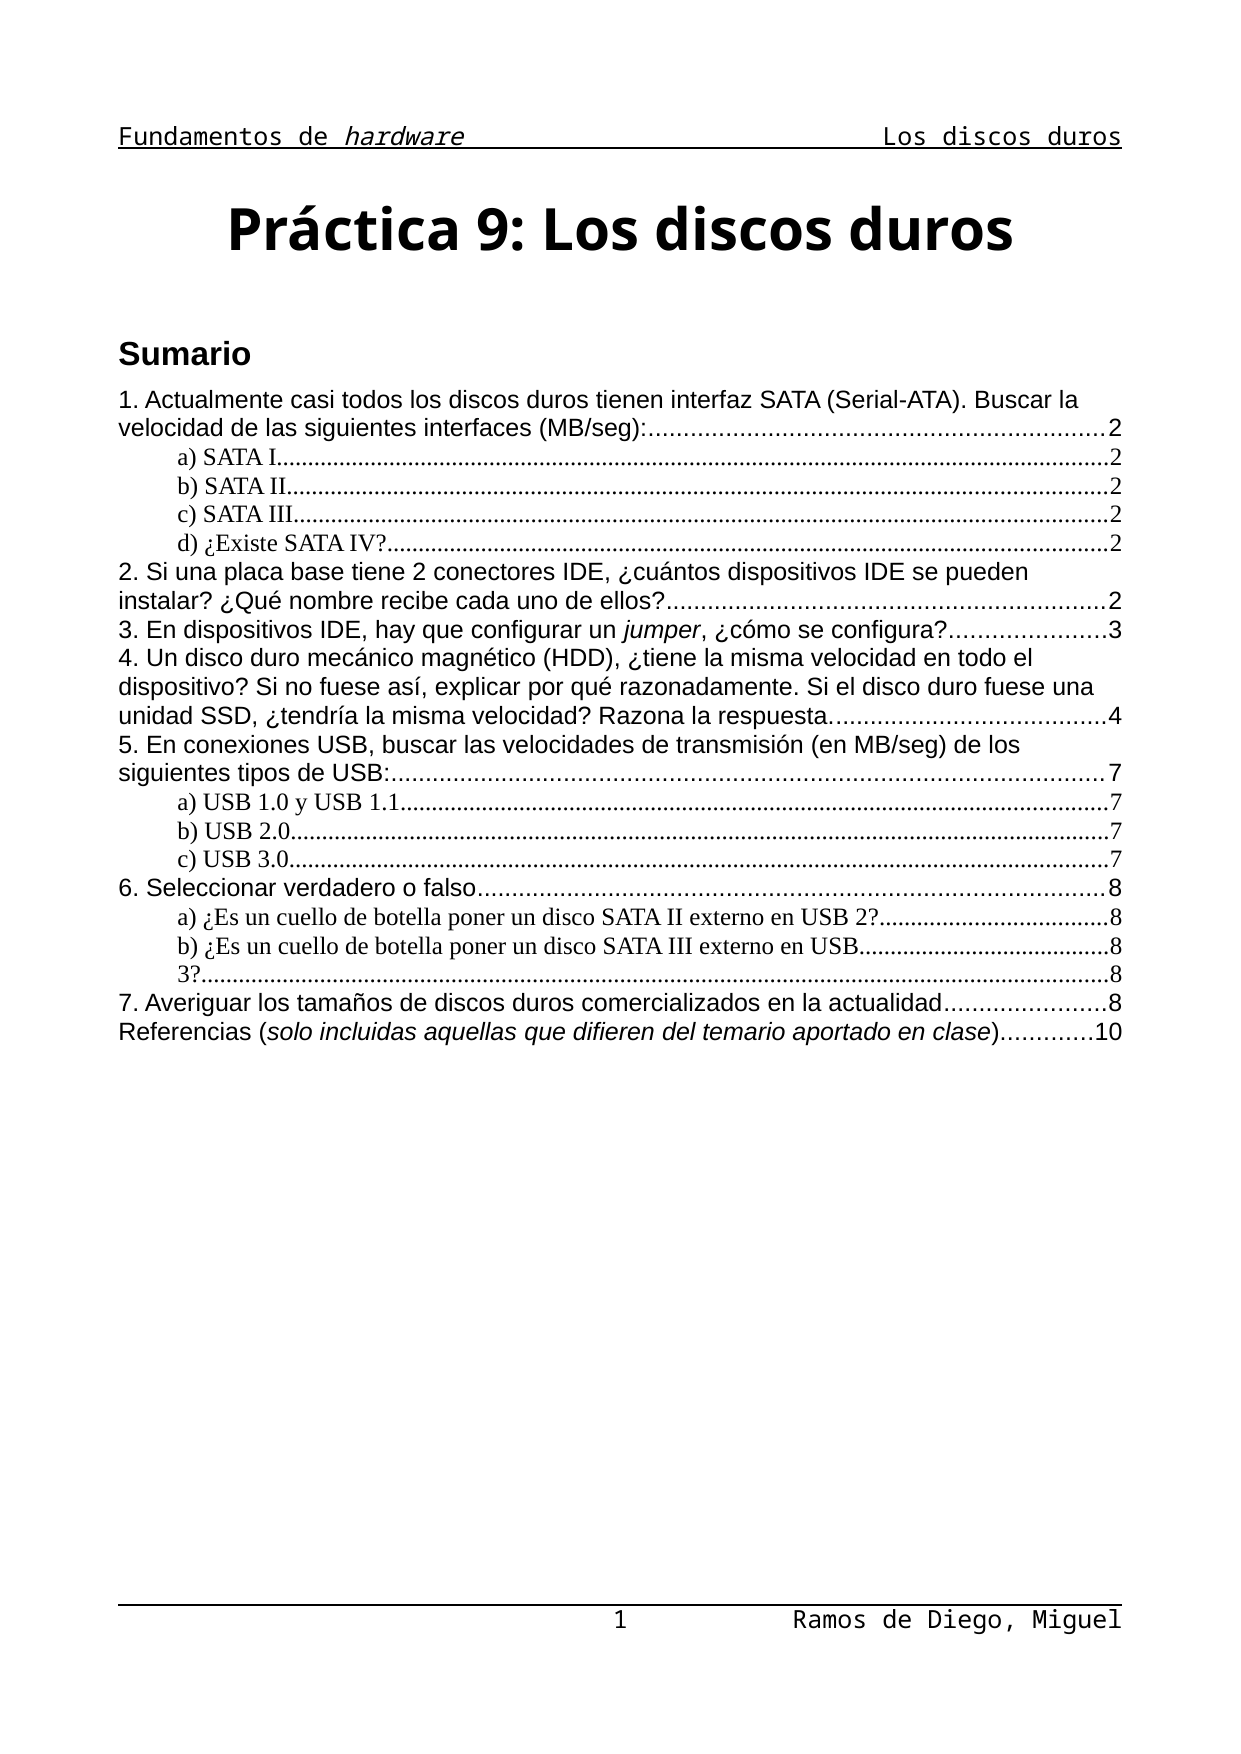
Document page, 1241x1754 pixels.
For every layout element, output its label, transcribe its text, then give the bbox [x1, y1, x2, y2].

text a) SATA I 2 [177, 442, 1122, 471]
text 3? 8 [177, 959, 1122, 988]
text d) ¿Existe SATA IV? 2 [177, 528, 1122, 557]
text c) USB 3.0 7 [177, 844, 1122, 873]
text a) USB 1.0 y USB 1.1 7 [177, 787, 1122, 816]
subtitle Sumario [118, 334, 1122, 372]
text 2. Si una placa base tiene 2 conectores IDE, ¿cuántos dispositivos IDE se pueden instalar? ¿Qué nombre recibe cada uno de ellos? 2 [118, 557, 1122, 614]
text Referencias (solo incluidas aquellas que difieren del temario aportado en clase) 10 [118, 1017, 1122, 1046]
text 3. En dispositivos IDE, hay que configurar un jumper, ¿cómo se configura? 3 [118, 614, 1122, 643]
text 6. Seleccionar verdadero o falso 8 [118, 873, 1122, 902]
text 1. Actualmente casi todos los discos duros tienen interfaz SATA (Serial-ATA). Buscar la velocidad de las siguientes interfaces (MB/seg): 2 [118, 384, 1122, 442]
text b) ¿Es un cuello de botella poner un disco SATA III externo en USB 8 [177, 931, 1122, 959]
title Práctica 9: Los discos duros [118, 188, 1122, 267]
text 7. Averiguar los tamaños de discos duros comercializados en la actualidad 8 [118, 988, 1122, 1017]
text b) SATA II 2 [177, 471, 1122, 499]
text c) SATA III 2 [177, 499, 1122, 528]
text 4. Un disco duro mecánico magnético (HDD), ¿tiene la misma velocidad en todo el dispositivo? Si no fuese así, explicar por qué razonadamente. Si el disco duro fuese una unidad SSD, ¿tendría la misma velocidad? Razona la respuesta. 4 [118, 643, 1122, 729]
text a) ¿Es un cuello de botella poner un disco SATA II externo en USB 2? 8 [177, 902, 1122, 931]
text 5. En conexiones USB, buscar las velocidades de transmisión (en MB/seg) de los siguientes tipos de USB: 7 [118, 729, 1122, 787]
text b) USB 2.0 7 [177, 816, 1122, 844]
